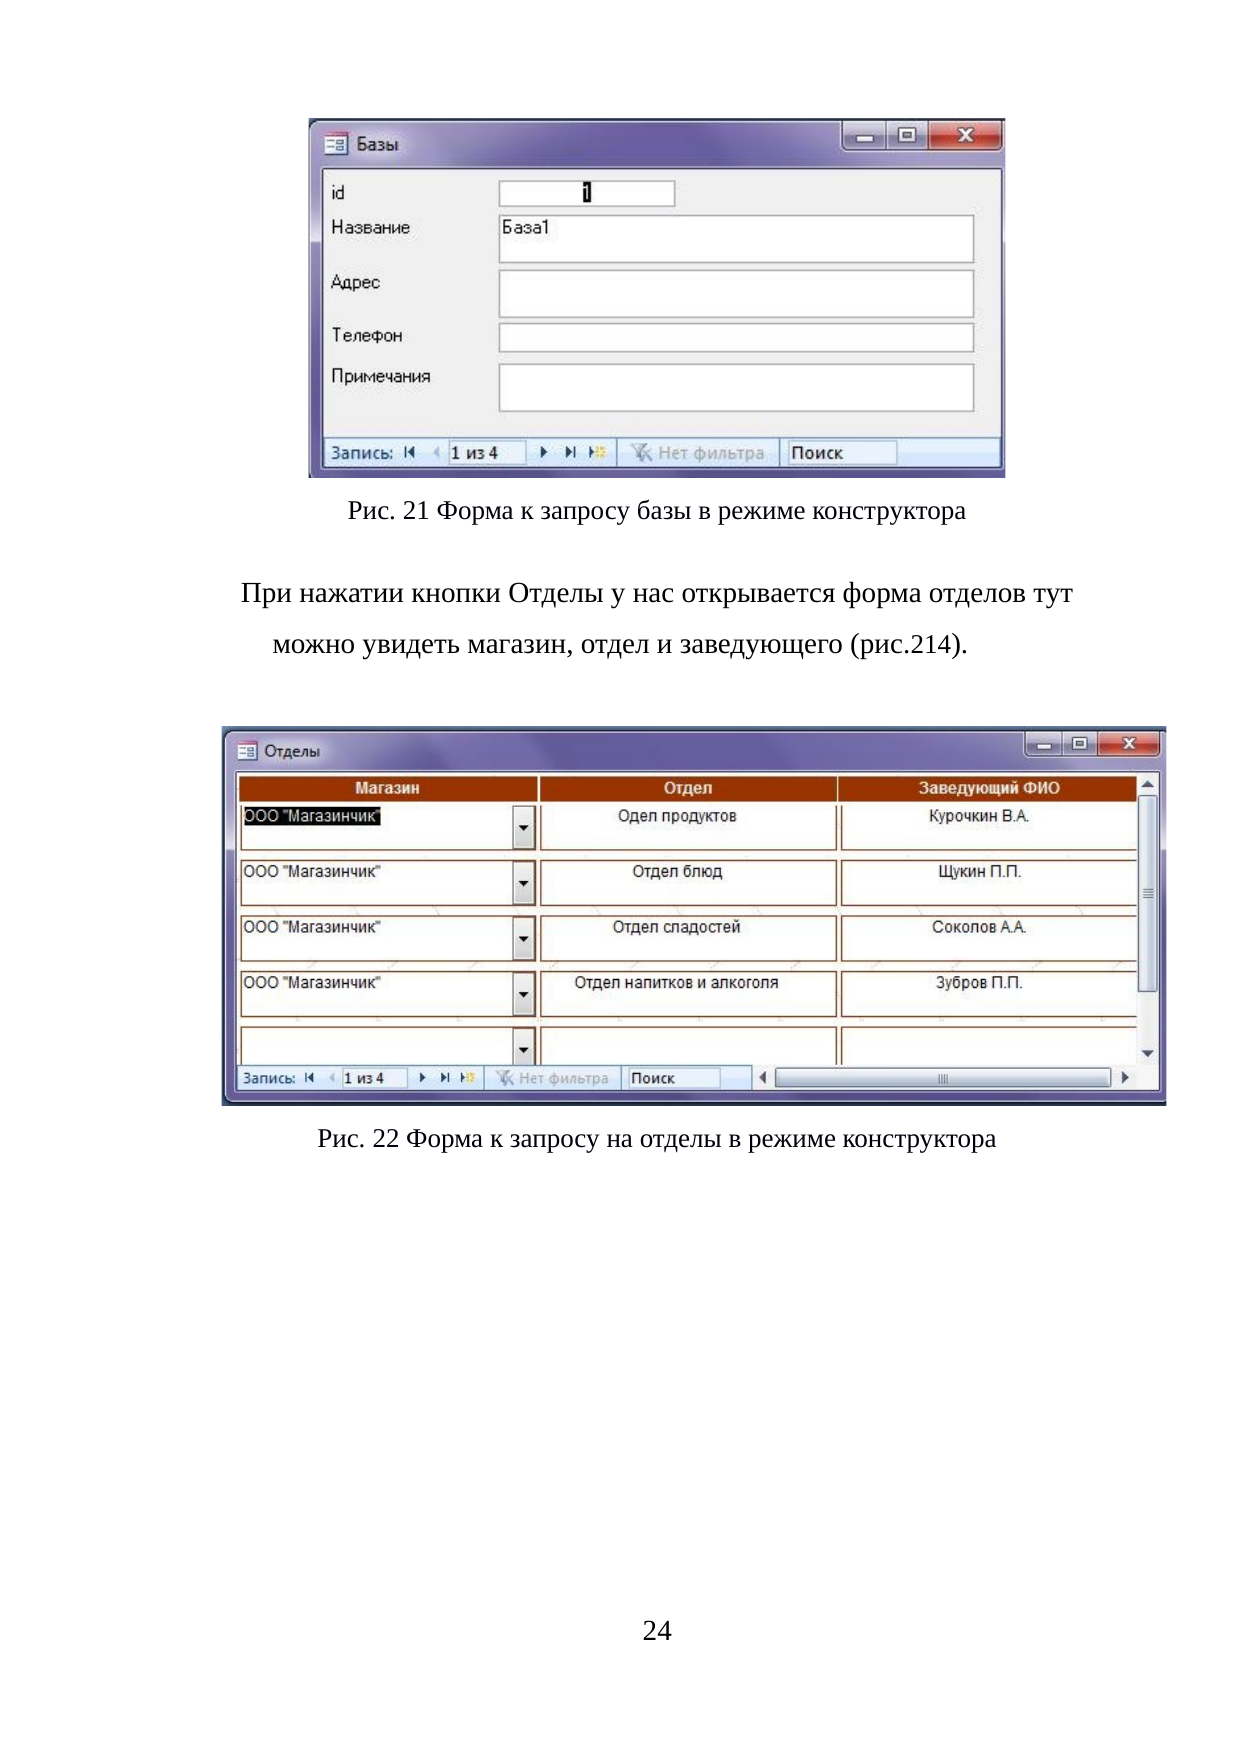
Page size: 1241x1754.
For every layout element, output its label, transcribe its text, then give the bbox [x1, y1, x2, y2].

picture [308, 118, 1006, 478]
picture [221, 726, 1167, 1106]
text При нажатии кнопки Отделы у нас открывается форма отделов тут можно увидеть магазин, отдел и заведующего (рис.214). [148, 575, 1092, 659]
text Рис. 21 Форма к запросу базы в режиме конструктора [148, 494, 1092, 525]
text Рис. 22 Форма к запросу на отделы в режиме конструктора [148, 1122, 1092, 1153]
